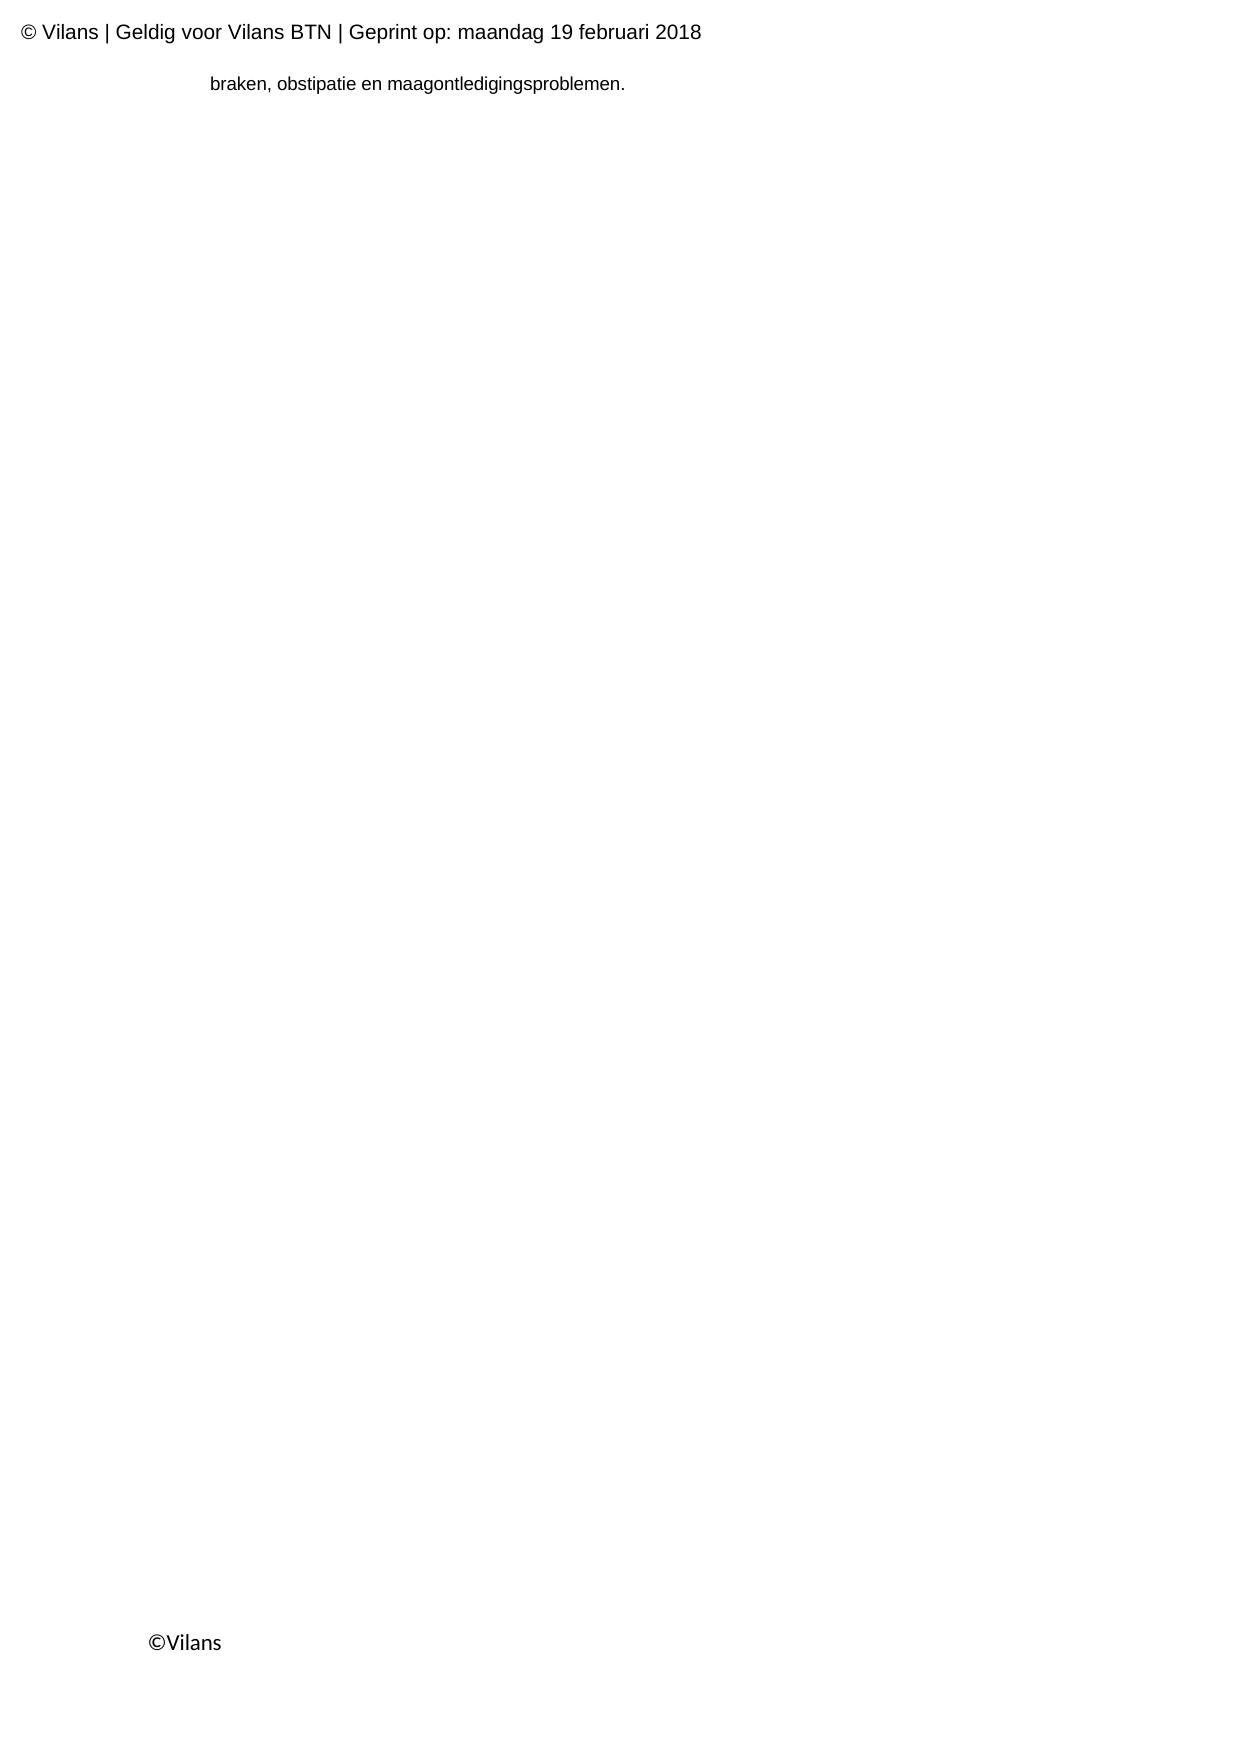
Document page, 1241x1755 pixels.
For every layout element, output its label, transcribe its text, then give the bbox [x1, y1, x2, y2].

list braken, obstipatie en maagontledigingsproblemen. [172, 73, 1089, 95]
